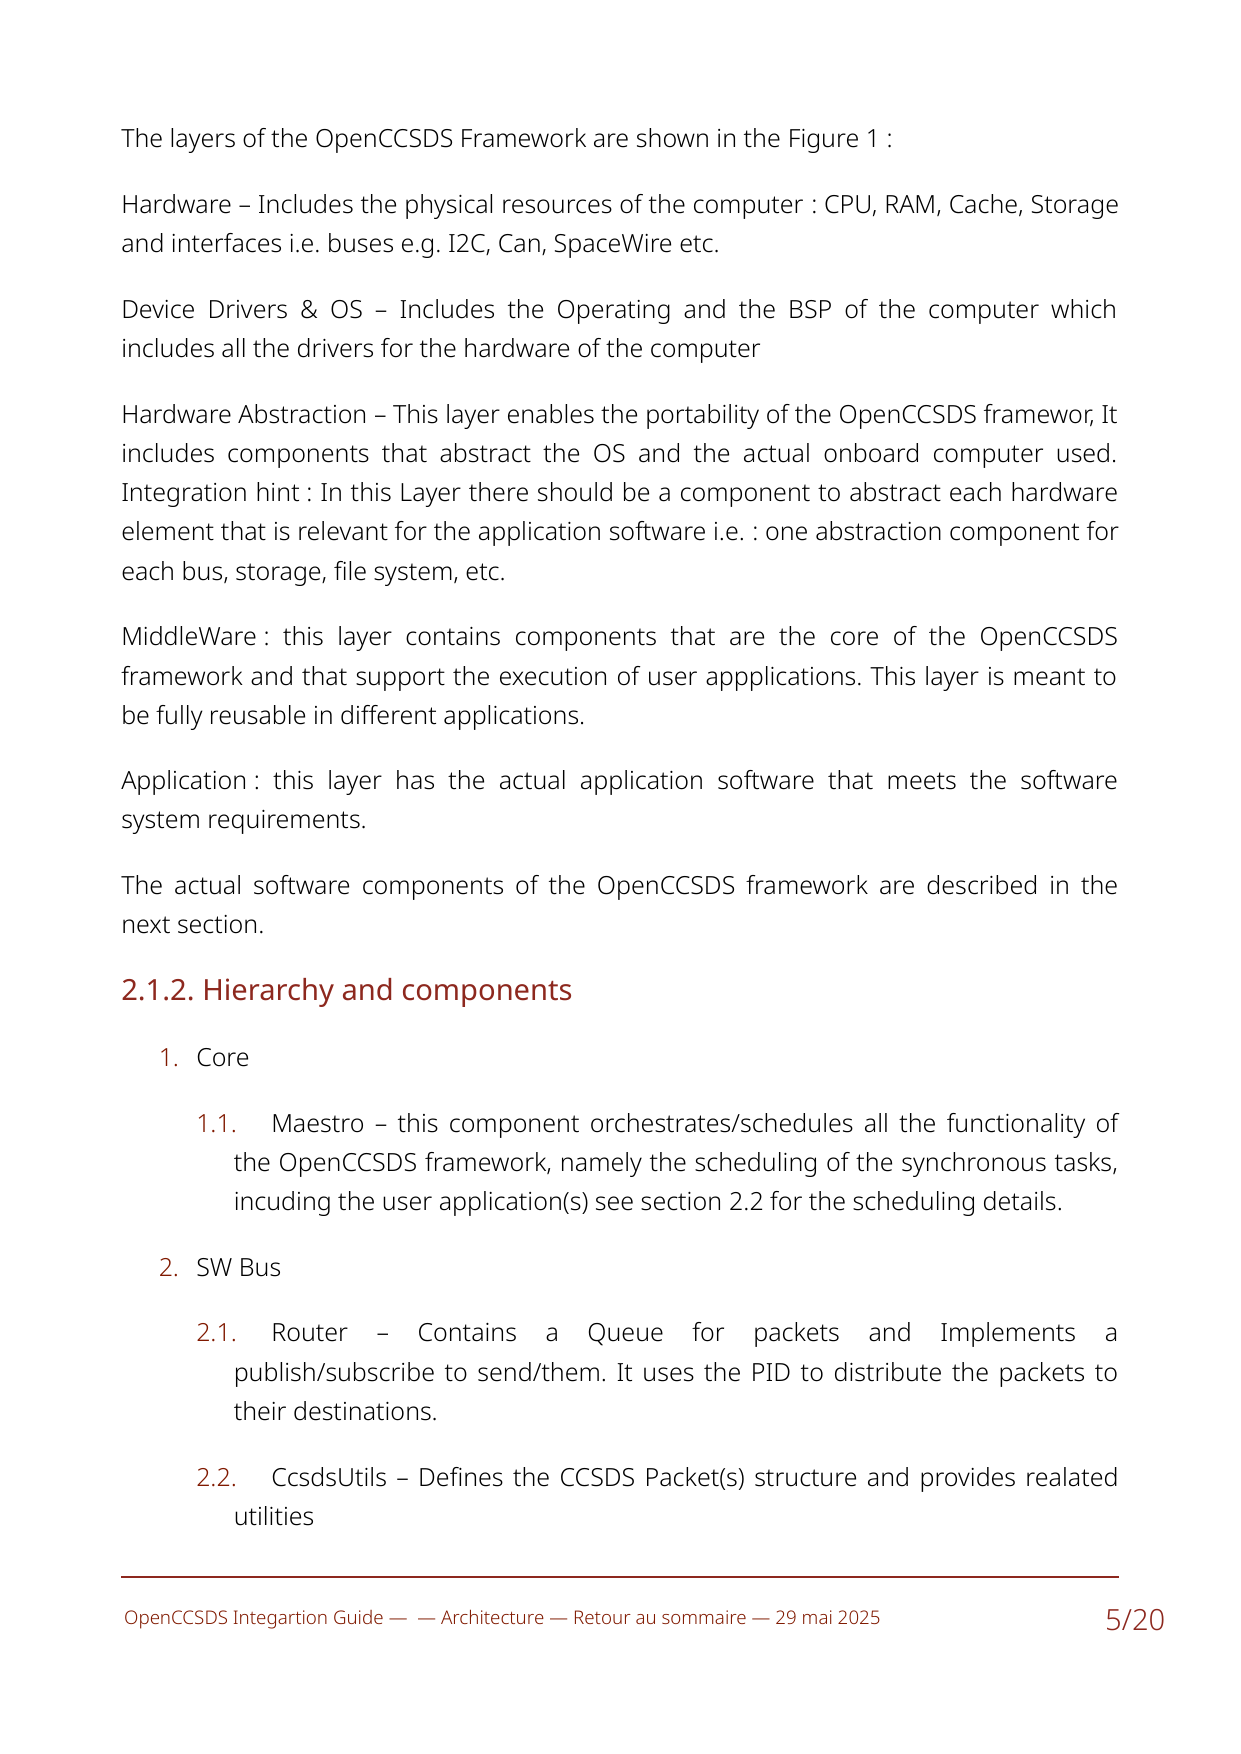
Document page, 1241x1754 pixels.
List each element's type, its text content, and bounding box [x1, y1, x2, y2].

text Hardware – Includes the physical resources of the computer : CPU, RAM, Cache, Storage and interfaces i.e. buses e.g. I2C, Can, SpaceWire etc. [121, 187, 1119, 260]
subtitle Hierarchy and components [121, 970, 1119, 1009]
list CcsdsUtils – Defines the CCSDS Packet(s) structure and provides realated utilities [196, 1459, 1119, 1532]
text The actual software components of the OpenCCSDS framework are described in the next section. [121, 868, 1119, 941]
text Hardware Abstraction – This layer enables the portability of the OpenCCSDS framewor, It includes components that abstract the OS and the actual onboard computer used. Integration hint : In this Layer there should be a component to abstract each hardware element that is relevant for the application software i.e. : one abstraction component for each bus, storage, file system, etc. [121, 397, 1119, 587]
text The layers of the OpenCCSDS Framework are shown in the Figure 1 : [121, 121, 1119, 155]
list Maestro – this component orchestrates/schedules all the functionality of the OpenCCSDS framework, namely the scheduling of the synchronous tasks, incuding the user application(s) see section 2.2 for the scheduling details. [196, 1105, 1119, 1218]
text MiddleWare : this layer contains components that are the core of the OpenCCSDS framework and that support the execution of user appplications. This layer is meant to be fully reusable in different applications. [121, 619, 1119, 731]
list Router – Contains a Queue for packets and Implements a publish/subscribe to send/them. It uses the PID to distribute the packets to their destinations. [196, 1315, 1119, 1427]
list SW Bus [158, 1249, 1119, 1283]
text Device Drivers & OS – Includes the Operating and the BSP of the computer which includes all the drivers for the hardware of the computer [121, 292, 1119, 365]
text Application : this layer has the actual application software that meets the software system requirements. [121, 763, 1119, 836]
list Core [158, 1039, 1119, 1074]
